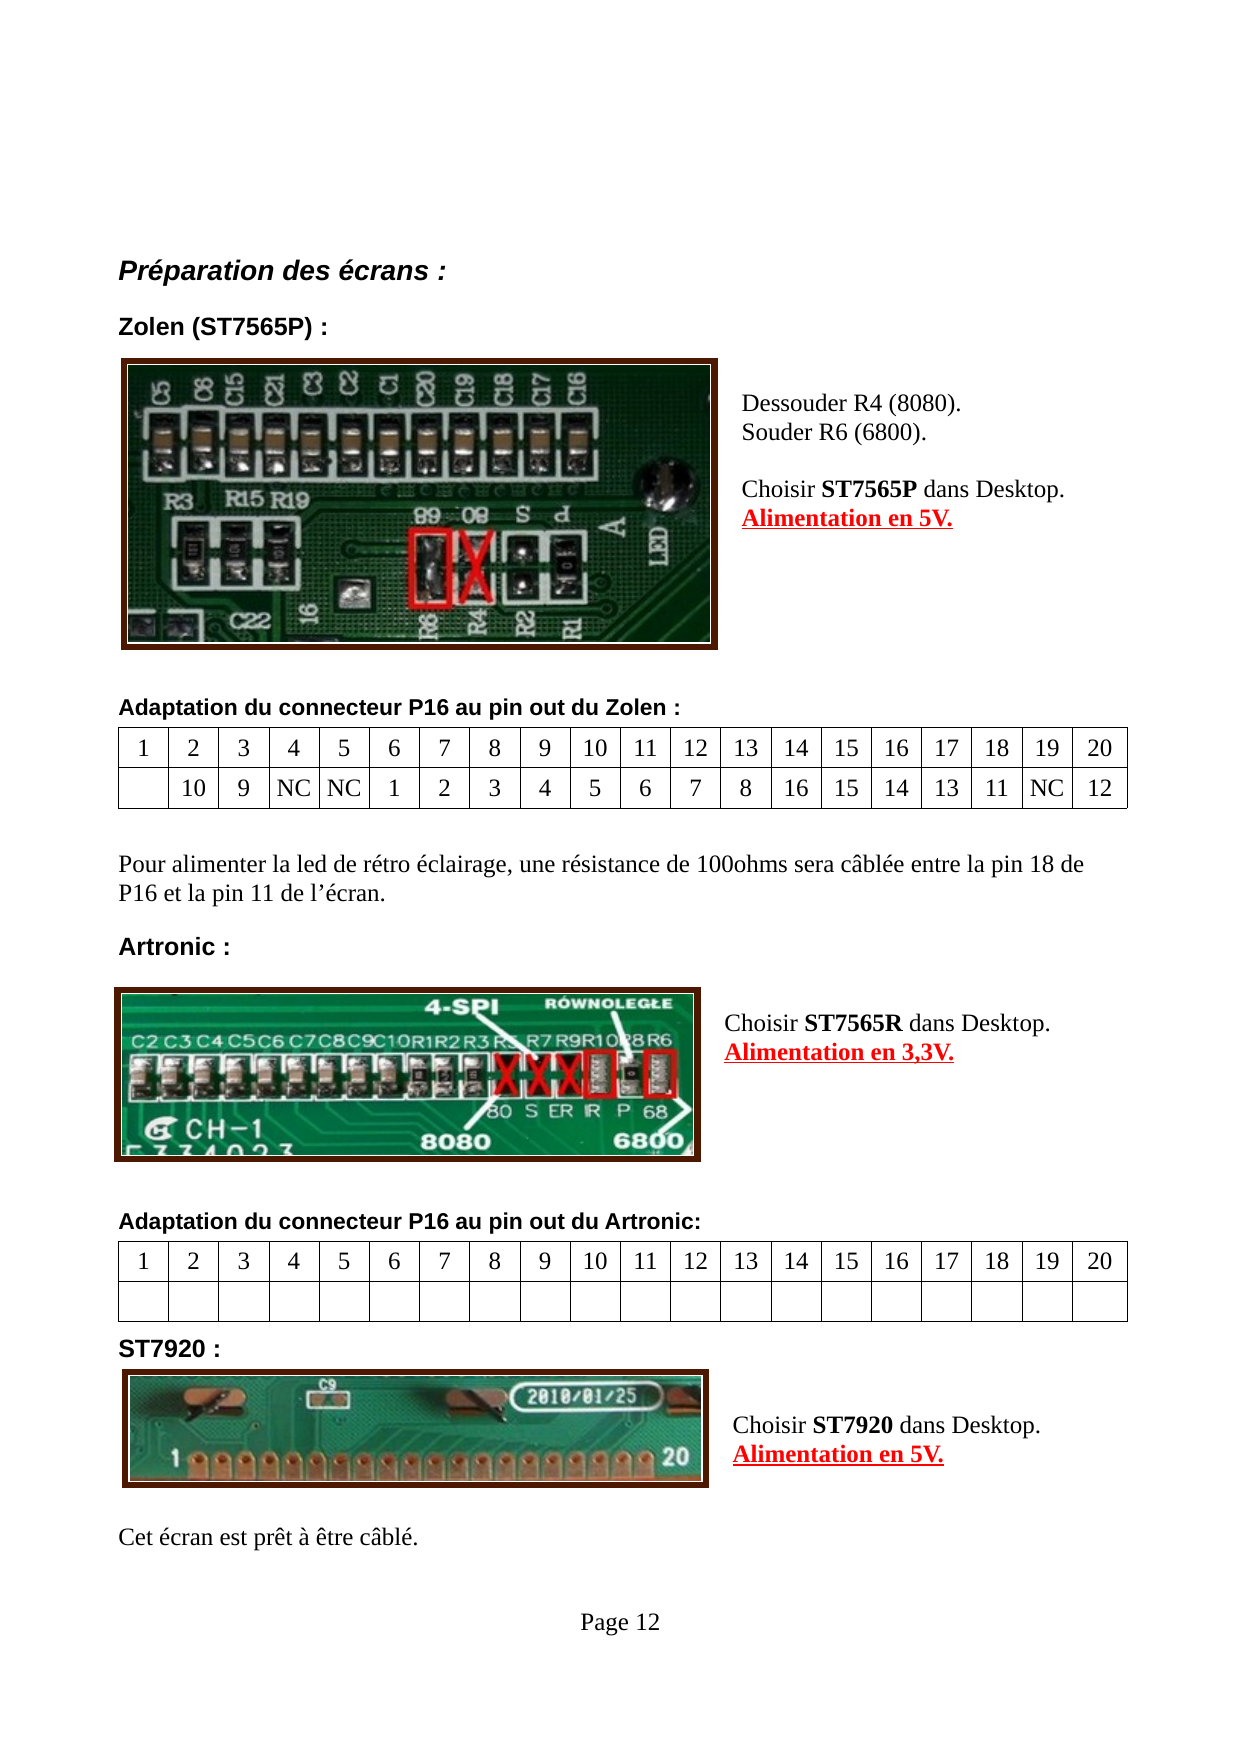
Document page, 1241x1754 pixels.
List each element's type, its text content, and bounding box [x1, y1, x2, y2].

table_header 1 [119, 728, 168, 767]
table_cell [119, 768, 168, 808]
table_cell 2 [420, 768, 469, 808]
text Alimentation en 5V. [718, 503, 1122, 532]
table_header 13 [721, 728, 771, 767]
table_cell 7 [671, 768, 720, 808]
table_cell [621, 1282, 670, 1321]
table_cell 16 [772, 768, 821, 808]
table_cell [972, 1282, 1022, 1321]
table_cell NC [1023, 768, 1072, 808]
table_cell 10 [169, 768, 218, 808]
table_cell [320, 1282, 369, 1321]
table_cell [119, 1282, 168, 1321]
table_header 2 [169, 728, 218, 767]
table_header 12 [671, 728, 720, 767]
text Alimentation en 5V. [709, 1439, 1122, 1468]
table_cell 8 [721, 768, 771, 808]
subtitle Préparation des écrans : [118, 254, 1122, 287]
subtitle Artronic : [118, 932, 1122, 960]
picture [129, 366, 709, 642]
table_header 2 [169, 1242, 218, 1281]
table_header 8 [470, 728, 520, 767]
table_header 4 [270, 728, 319, 767]
table_header 3 [219, 728, 269, 767]
table_header 7 [420, 1242, 469, 1281]
table_cell NC [320, 768, 369, 808]
table_cell [1023, 1282, 1072, 1321]
table_header 20 [1073, 1242, 1127, 1281]
table_header 8 [470, 1242, 520, 1281]
table_header 9 [521, 728, 570, 767]
table_header 14 [772, 1242, 821, 1281]
table_cell 11 [972, 768, 1022, 808]
table_cell [370, 1282, 419, 1321]
picture [130, 1377, 700, 1480]
text Choisir ST7565R dans Desktop. [701, 1008, 1122, 1037]
table_header 14 [772, 728, 821, 767]
table_cell [420, 1282, 469, 1321]
table_cell [922, 1282, 971, 1321]
subtitle ST7920 : [118, 1334, 1122, 1363]
table_header 1 [119, 1242, 168, 1281]
table_header 5 [320, 1242, 369, 1281]
table_cell 5 [571, 768, 620, 808]
table_cell 14 [872, 768, 921, 808]
table_header 6 [370, 1242, 419, 1281]
table_header 15 [822, 728, 871, 767]
table_header 17 [922, 728, 971, 767]
table_header 6 [370, 728, 419, 767]
table_header 16 [872, 728, 921, 767]
text Choisir ST7920 dans Desktop. [709, 1410, 1122, 1439]
table_cell 9 [219, 768, 269, 808]
text Pour alimenter la led de rétro éclairage, une résistance de 100ohms sera câblée entre la pin 18 de P16 et la pin 11 de l’écran. [118, 849, 1122, 907]
table_cell 3 [470, 768, 520, 808]
table_cell 12 [1073, 768, 1127, 808]
table_header 13 [721, 1242, 771, 1281]
picture [123, 994, 692, 1154]
table_header 18 [972, 1242, 1022, 1281]
table_cell [219, 1282, 269, 1321]
table_header 5 [320, 728, 369, 767]
text Dessouder R4 (8080). [718, 388, 1122, 417]
table_cell 1 [370, 768, 419, 808]
table_cell [169, 1282, 218, 1321]
table_cell [772, 1282, 821, 1321]
subtitle Adaptation du connecteur P16 au pin out du Zolen : [118, 694, 1122, 721]
text Alimentation en 3,3V. [701, 1037, 1122, 1065]
text Cet écran est prêt à être câblé. [118, 1522, 1122, 1550]
table_header 17 [922, 1242, 971, 1281]
table_header 10 [571, 1242, 620, 1281]
table_cell [872, 1282, 921, 1321]
subtitle Zolen (ST7565P) : [118, 312, 1122, 341]
text Souder R6 (6800). [718, 417, 1122, 446]
table_cell 6 [621, 768, 670, 808]
table_header 7 [420, 728, 469, 767]
table_header 16 [872, 1242, 921, 1281]
table_header 18 [972, 728, 1022, 767]
table_cell [671, 1282, 720, 1321]
text Choisir ST7565P dans Desktop. [718, 474, 1122, 503]
table_header 19 [1023, 728, 1072, 767]
table_cell [470, 1282, 520, 1321]
table_header 11 [621, 1242, 670, 1281]
table_header 20 [1073, 728, 1127, 767]
table_header 12 [671, 1242, 720, 1281]
subtitle Adaptation du connecteur P16 au pin out du Artronic: [118, 1208, 1122, 1234]
table_cell [721, 1282, 771, 1321]
table_cell [571, 1282, 620, 1321]
table_cell 4 [521, 768, 570, 808]
table_header 19 [1023, 1242, 1072, 1281]
table_header 4 [270, 1242, 319, 1281]
table_cell [822, 1282, 871, 1321]
table_header 15 [822, 1242, 871, 1281]
table_header 11 [621, 728, 670, 767]
table_cell 13 [922, 768, 971, 808]
table_cell [521, 1282, 570, 1321]
table_cell NC [270, 768, 319, 808]
table_header 3 [219, 1242, 269, 1281]
table_header 10 [571, 728, 620, 767]
table_cell [1073, 1282, 1127, 1321]
table_cell 15 [822, 768, 871, 808]
table_cell [270, 1282, 319, 1321]
table_header 9 [521, 1242, 570, 1281]
